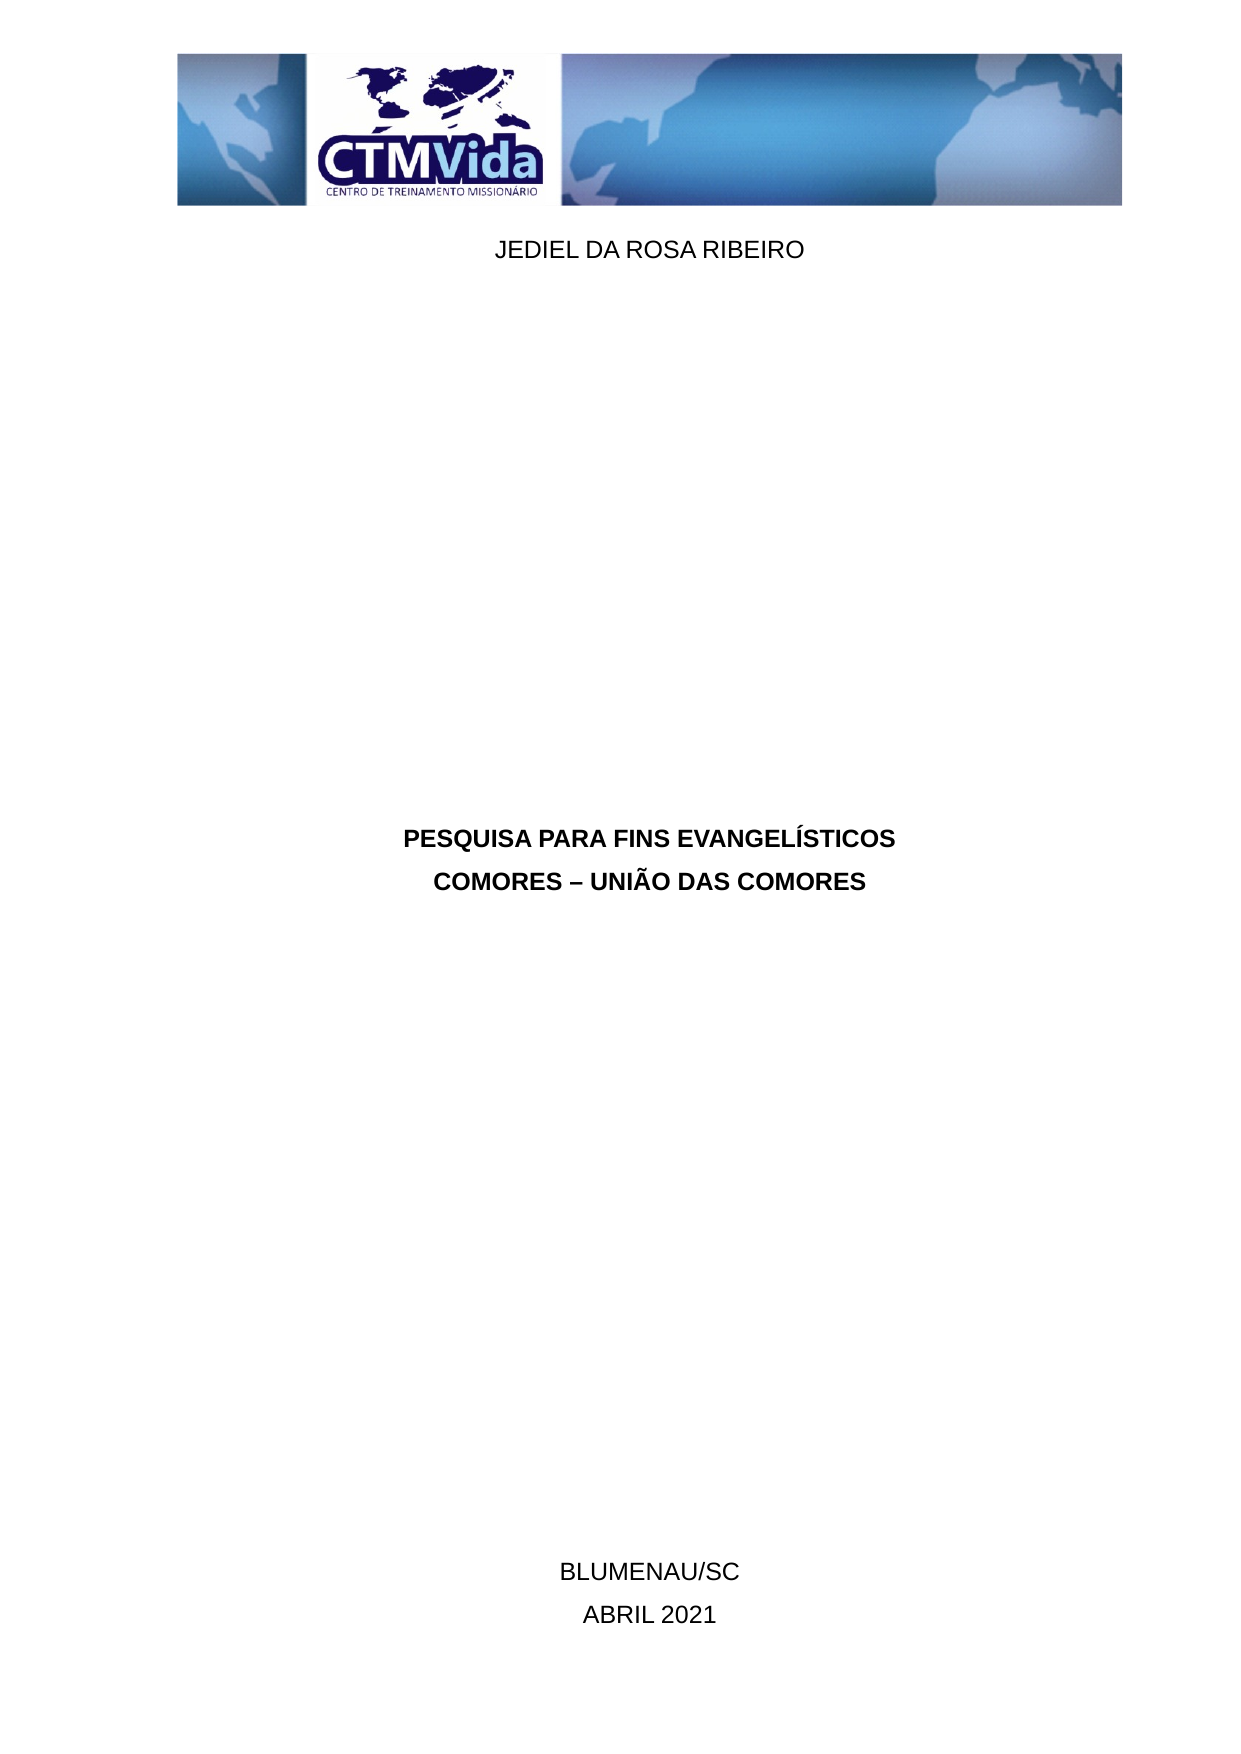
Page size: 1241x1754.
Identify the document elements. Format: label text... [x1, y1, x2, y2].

text COMORES – UNIÃO DAS COMORES [177, 867, 1122, 896]
picture [177, 53, 1123, 206]
text BLUMENAU/SC [177, 1557, 1122, 1586]
text JEDIEL DA ROSA RIBEIRO [177, 235, 1122, 264]
text PESQUISA PARA FINS EVANGELÍSTICOS [177, 824, 1122, 853]
text ABRIL 2021 [177, 1600, 1122, 1629]
